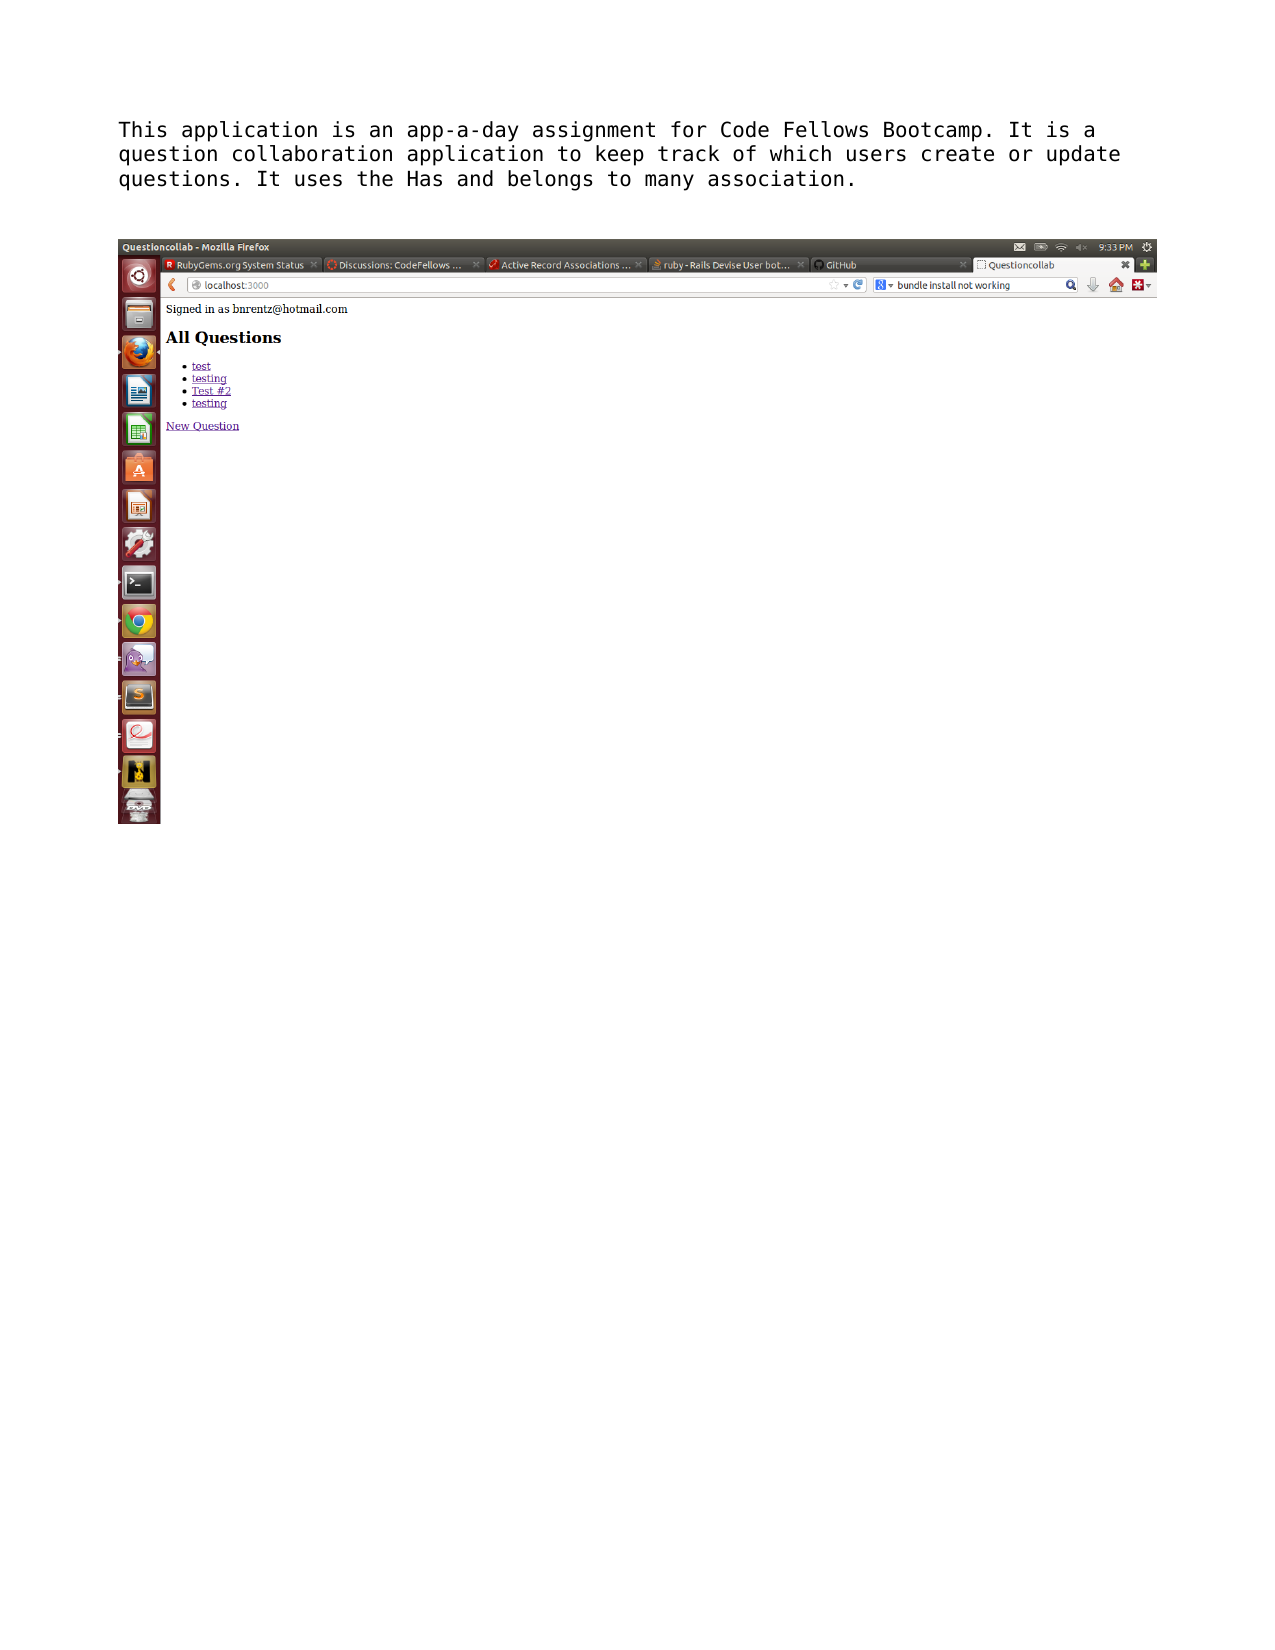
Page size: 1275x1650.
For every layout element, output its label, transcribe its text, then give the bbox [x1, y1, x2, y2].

text This application is an app-a-day assignment for Code Fellows Bootcamp. It is a question collaboration application to keep track of which users create or update questions. It uses the Has and belongs to many association. [118, 118, 1157, 191]
picture [118, 239, 1157, 824]
